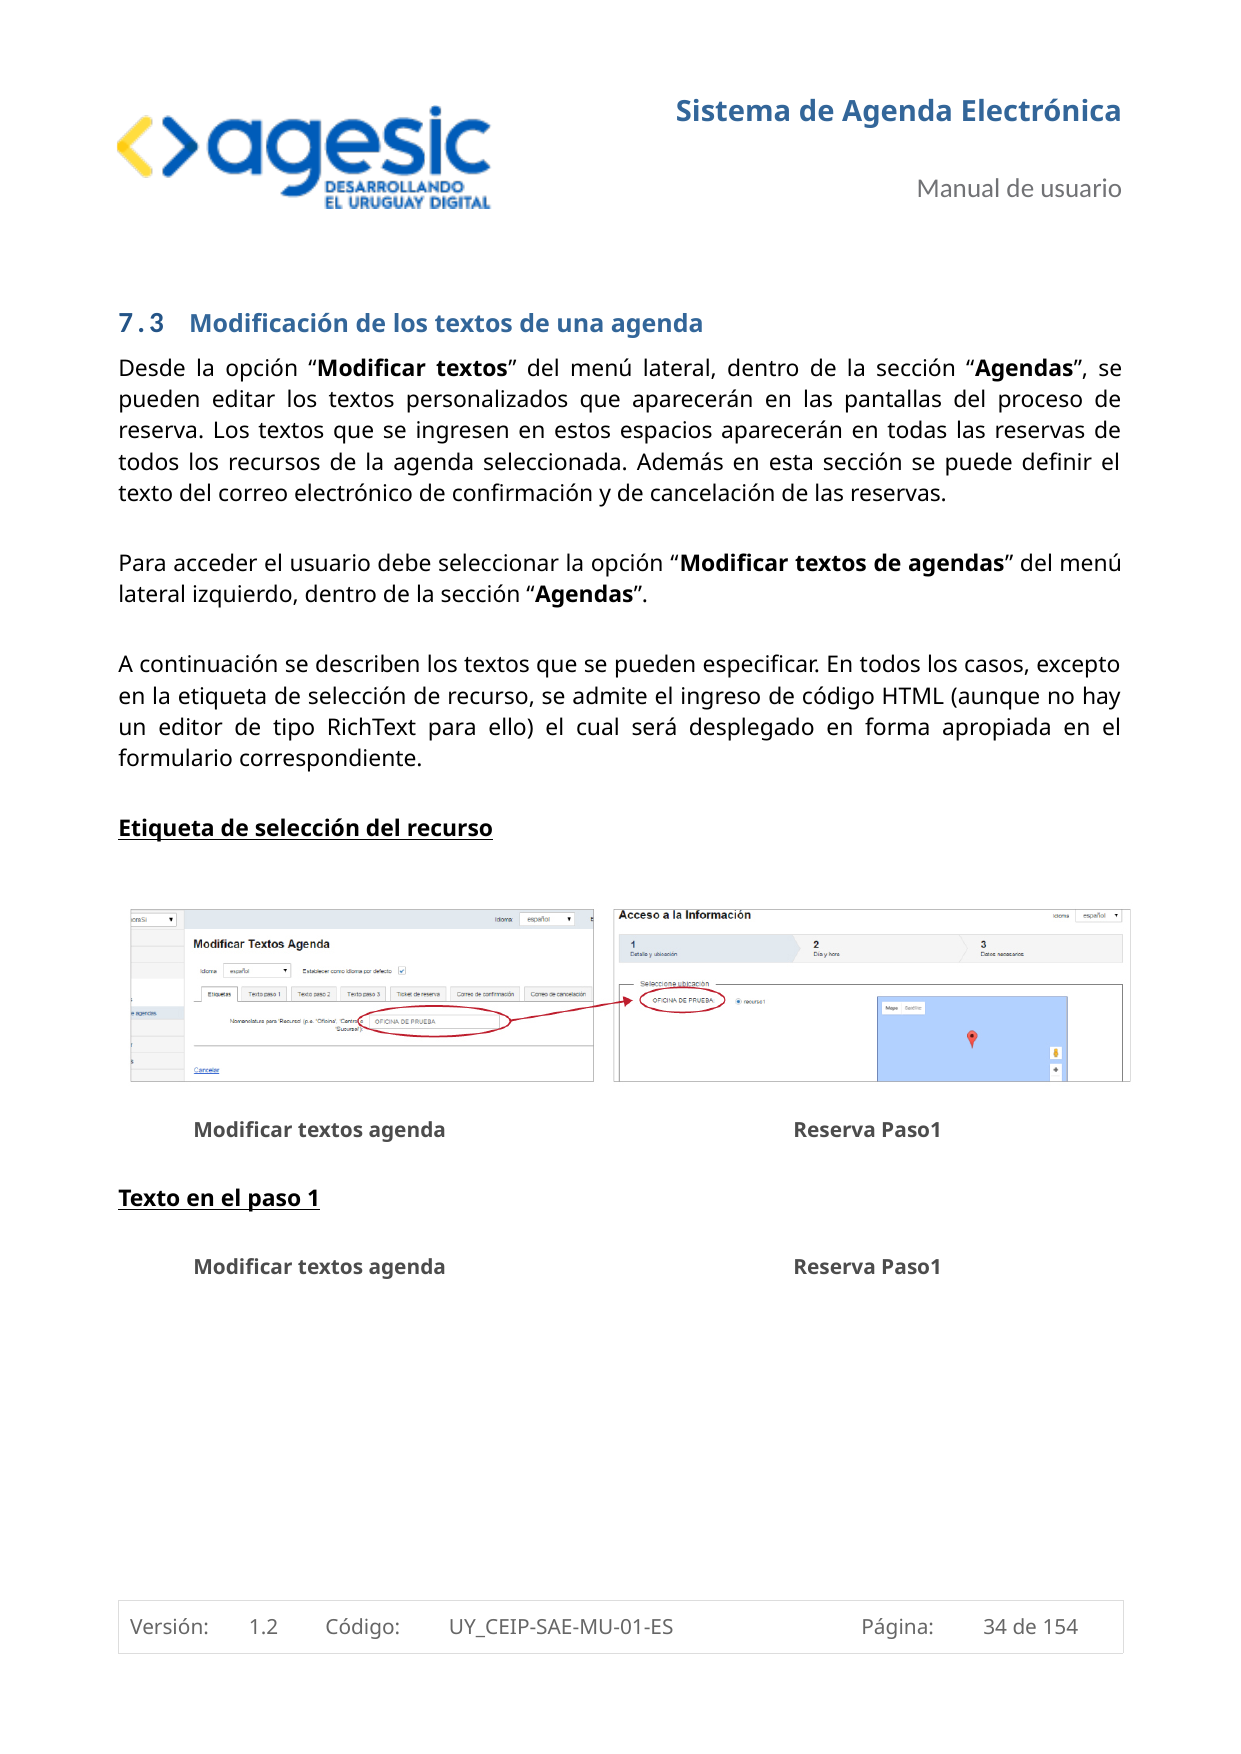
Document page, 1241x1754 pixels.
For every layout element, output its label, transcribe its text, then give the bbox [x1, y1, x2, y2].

list Modificar textos agenda Reserva Paso1 [156, 1252, 1122, 1281]
text A continuación se describen los textos que se pueden especificar. En todos los casos, excepto en la etiqueta de selección de recurso, se admite el ingreso de código HTML (aunque no hay un editor de tipo RichText para ello) el cual será desplegado en forma apropiada en el formulario correspondiente. [118, 648, 1122, 773]
list Modificar textos agenda Reserva Paso1 [156, 1086, 1122, 1143]
text Desde la opción “Modificar textos” del menú lateral, dentro de la sección “Agendas”, se pueden editar los textos personalizados que aparecerán en las pantallas del proceso de reserva. Los textos que se ingresen en estos espacios aparecerán en todas las reservas de todos los recursos de la agenda seleccionada. Además en esta sección se puede definir el texto del correo electrónico de confirmación y de cancelación de las reservas. [118, 352, 1122, 508]
list [156, 882, 1122, 903]
subtitle Modificación de los textos de una agenda [118, 304, 1122, 340]
text Etiqueta de selección del recurso [118, 812, 1122, 843]
picture [116, 105, 492, 209]
text Para acceder el usuario debe seleccionar la opción “Modificar textos de agendas” del menú lateral izquierdo, dentro de la sección “Agendas”. [118, 547, 1122, 609]
picture [121, 903, 1138, 1086]
text Texto en el paso 1 [118, 1182, 1122, 1213]
